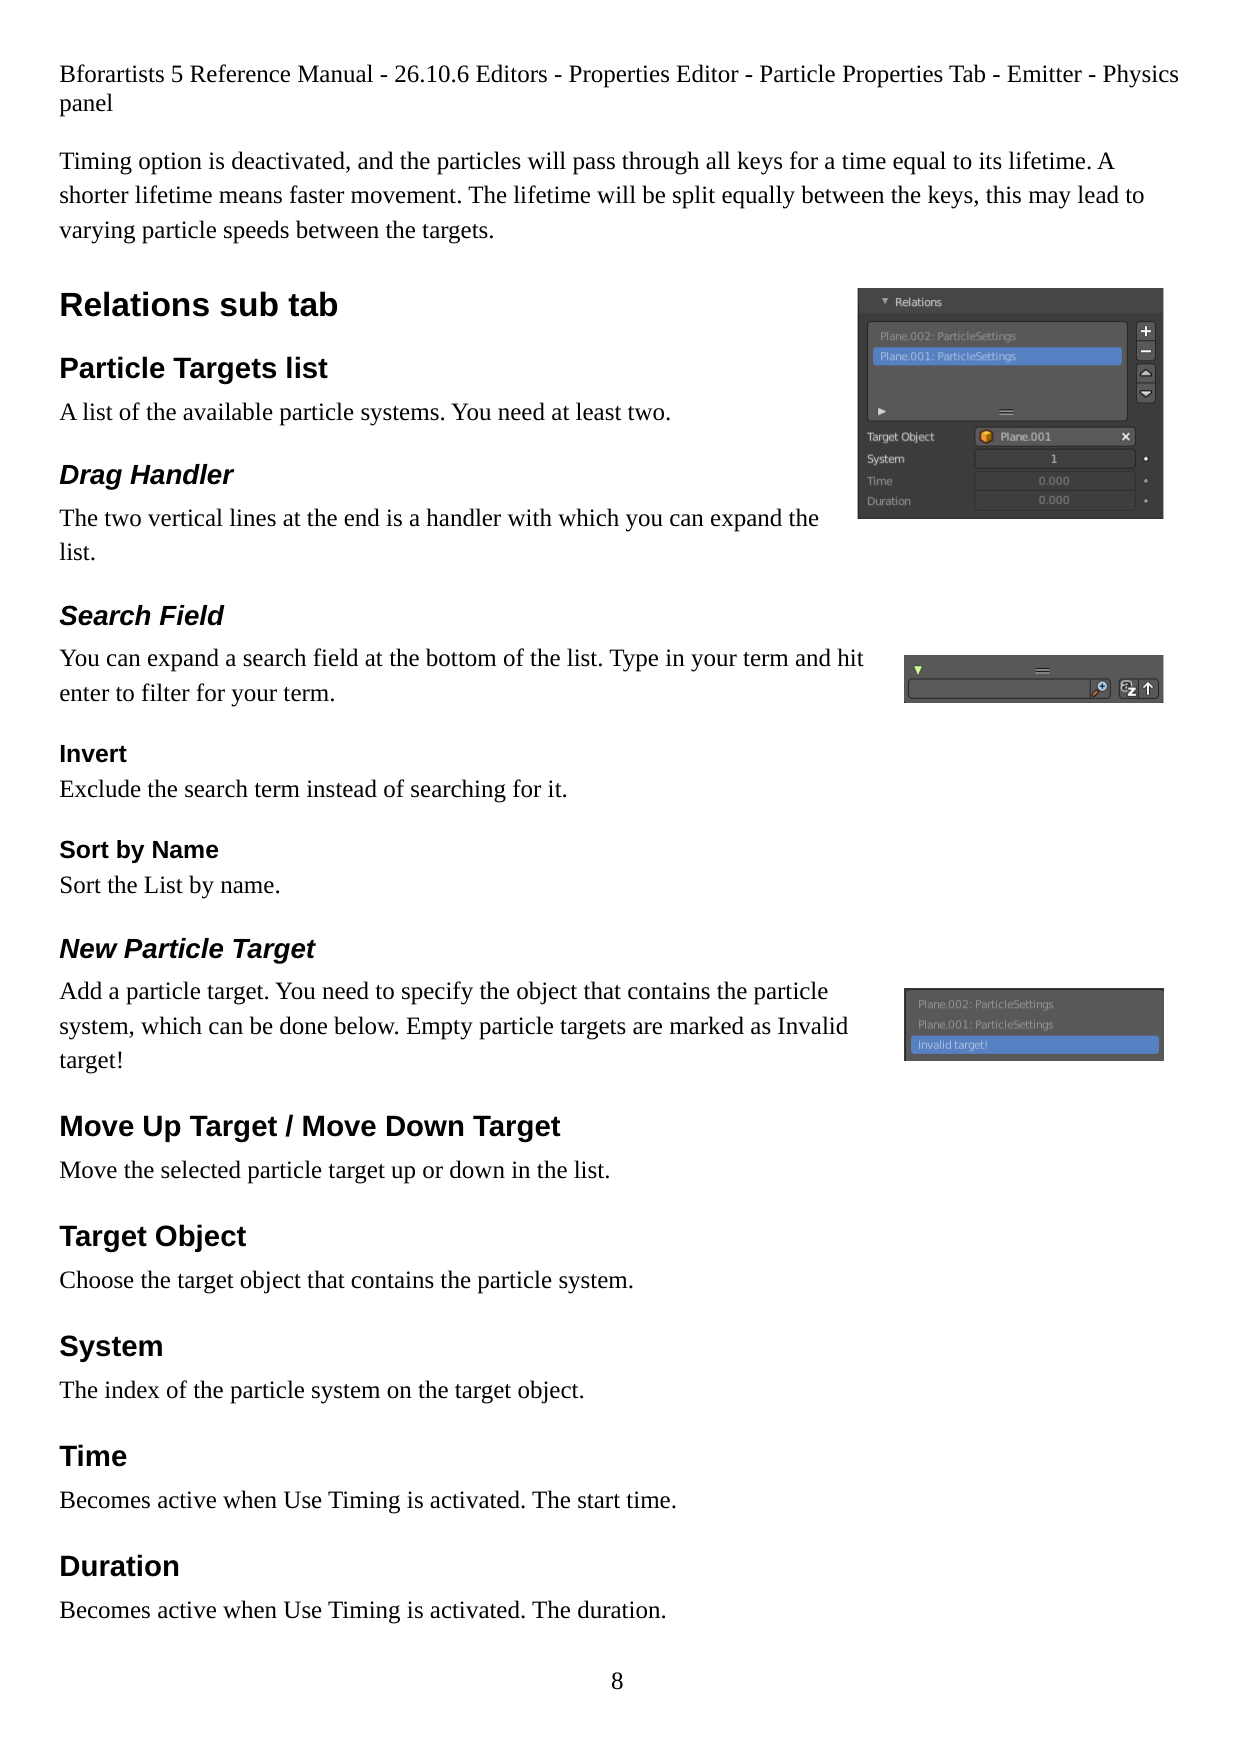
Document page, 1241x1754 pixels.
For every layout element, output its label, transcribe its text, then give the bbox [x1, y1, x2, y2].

text Exclude the search term instead of searching for it. [59, 774, 1181, 803]
text Becomes active when Use Timing is activated. The start time. [59, 1485, 1181, 1514]
text Sort the List by name. [59, 870, 1181, 899]
subtitle Move Up Target / Move Down Target [59, 1109, 1181, 1143]
subtitle Duration [59, 1548, 1181, 1582]
picture [904, 655, 1164, 703]
text A list of the available particle systems. You need at least two. [59, 397, 857, 426]
text Becomes active when Use Timing is activated. The duration. [59, 1595, 1181, 1623]
picture [857, 288, 1164, 519]
subtitle [1164, 458, 1181, 490]
text The index of the particle system on the target object. [59, 1375, 1181, 1404]
subtitle Invert [59, 739, 1181, 768]
subtitle System [59, 1329, 1181, 1362]
picture [904, 988, 1164, 1061]
text Add a particle target. You need to specify the object that contains the particle system, which can be done below. Empty particle targets are marked as Invalid target! [59, 976, 1181, 1074]
subtitle New Particle Target [59, 932, 1181, 964]
subtitle Search Field [59, 599, 1181, 631]
subtitle Particle Targets list [59, 351, 857, 384]
subtitle Time [59, 1439, 1181, 1472]
subtitle [1164, 351, 1181, 384]
subtitle Drag Handler [59, 458, 857, 490]
text Move the selected particle target up or down in the list. [59, 1155, 1181, 1184]
text You can expand a search field at the bottom of the list. Type in your term and hit enter to filter for your term. [59, 643, 1181, 706]
text Choose the target object that contains the particle system. [59, 1265, 1181, 1294]
text The two vertical lines at the end is a handler with which you can expand the list. [59, 503, 1181, 566]
text Timing option is deactivated, and the particles will pass through all keys for a time equal to its lifetime. A shorter lifetime means faster movement. The lifetime will be split equally between the keys, this may lead to varying particle speeds between the targets. [59, 146, 1181, 244]
subtitle Sort by Name [59, 836, 1181, 864]
subtitle Relations sub tab [59, 285, 1181, 323]
subtitle Target Object [59, 1219, 1181, 1253]
